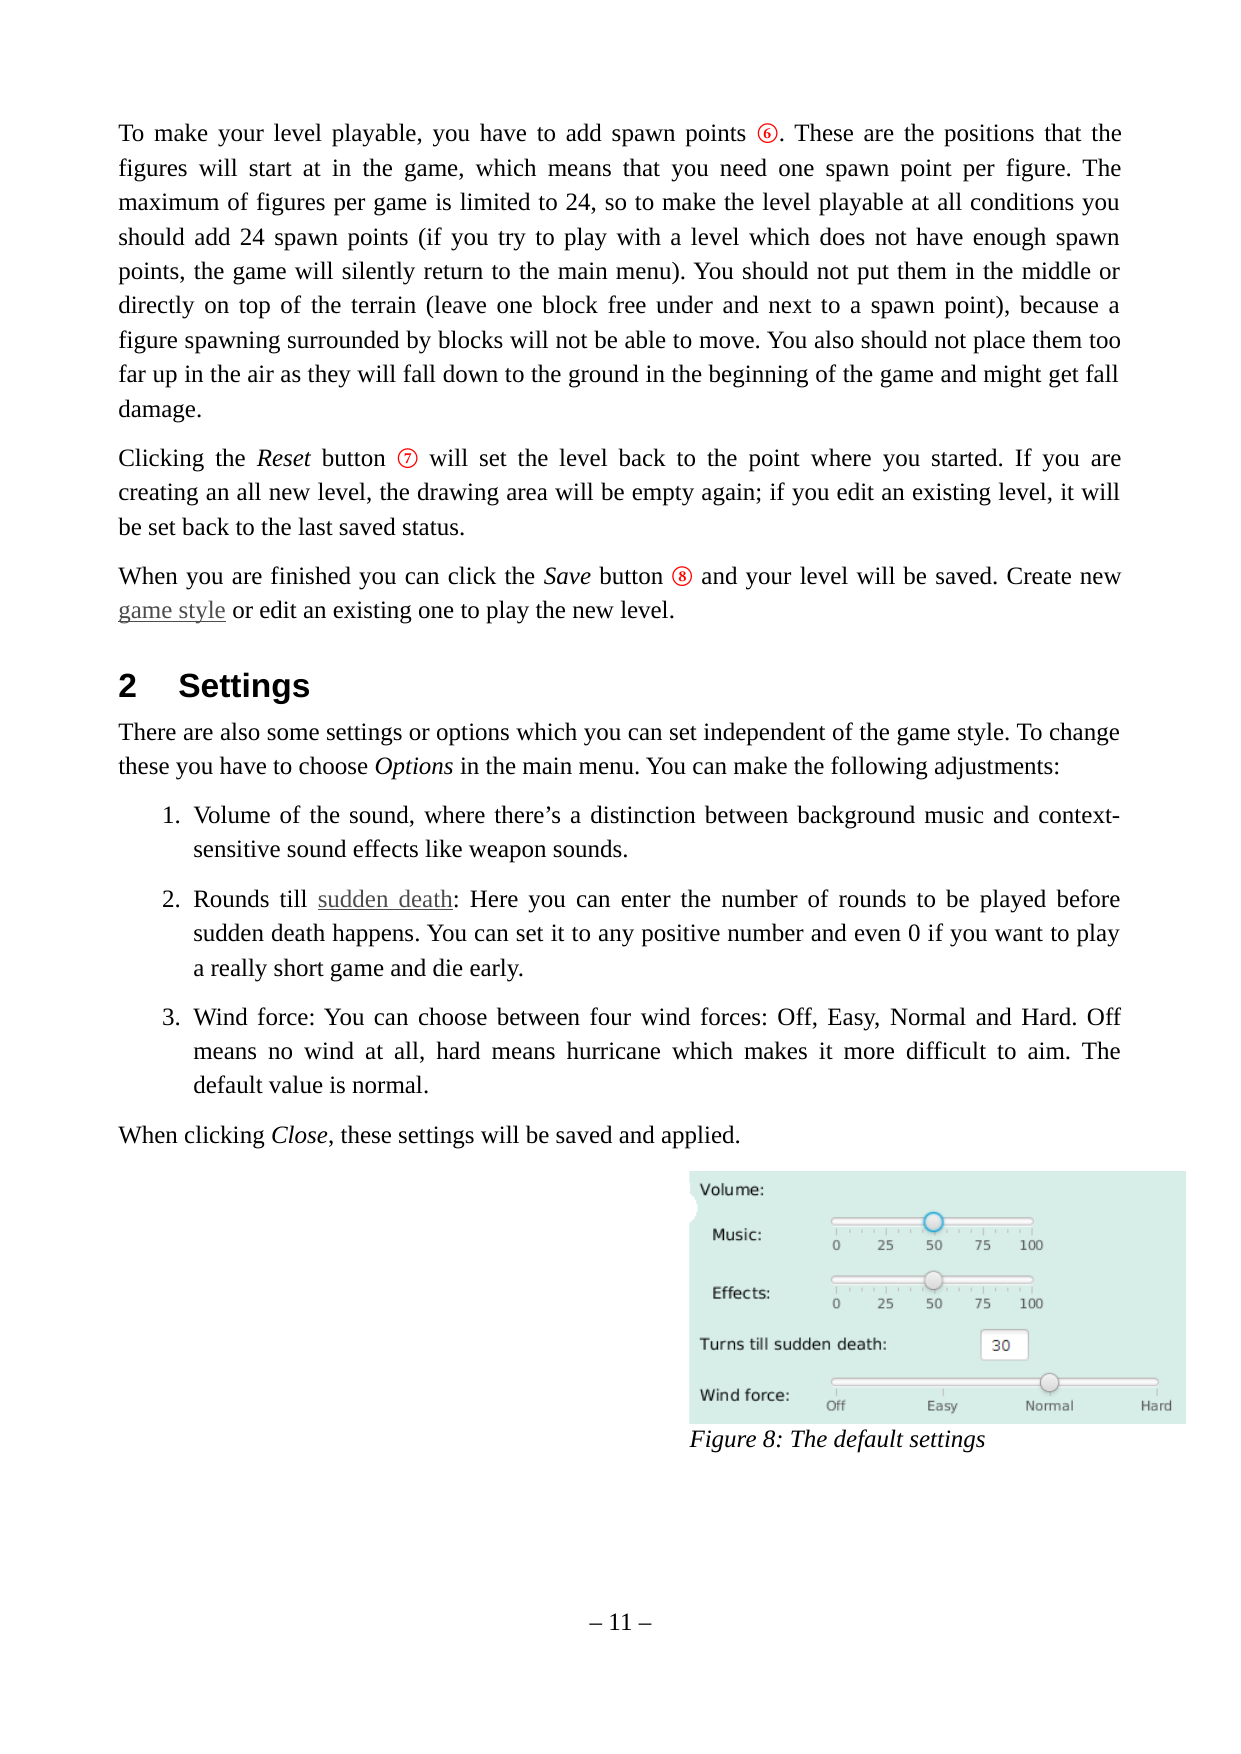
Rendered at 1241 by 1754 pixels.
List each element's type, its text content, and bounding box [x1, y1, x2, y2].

subtitle Settings [118, 665, 1122, 704]
text There are also some settings or options which you can set independent of the game style. To change these you have to choose Options in the main menu. You can make the following adjustments: [118, 717, 1122, 780]
text Figure 8: The default settings [689, 1424, 1186, 1452]
list Wind force: You can choose between four wind forces: Off, Easy, Normal and Hard. Off means no wind at all, hard means hurricane which makes it more difficult to aim. The default value is normal. [156, 1002, 1122, 1099]
text Clicking the Reset button ⑦ will set the level back to the point where you started. If you are creating an all new level, the drawing area will be empty again; if you edit an existing level, it will be set back to the last saved status. [118, 443, 1122, 541]
list Rounds till sudden death: Here you can enter the number of rounds to be played before sudden death happens. You can set it to any positive number and even 0 if you want to play a really short game and die early. [156, 884, 1122, 981]
list Volume of the sound, where there’s a distinction between background music and context-sensitive sound effects like weapon sounds. [156, 800, 1122, 863]
text When you are finished you can click the Save button ⑧ and your level will be saved. Create new game style or edit an existing one to play the new level. [118, 561, 1122, 624]
picture [689, 1171, 1187, 1424]
text To make your level playable, you have to add spawn points ⑥. These are the positions that the figures will start at in the game, which means that you need one spawn point per figure. The maximum of figures per game is limited to 24, so to make the level playable at all conditions you should add 24 spawn points (if you try to play with a level which does not have enough spawn points, the game will silently return to the main menu). You should not put them in the middle or directly on top of the terrain (leave one block free under and next to a spawn point), because a figure spawning surrounded by blocks will not be able to move. You also should not place them too far up in the air as they will fall down to the ground in the beginning of the game and might get fall damage. [118, 118, 1122, 423]
text When clicking Close, these settings will be saved and applied. [118, 1120, 1122, 1148]
